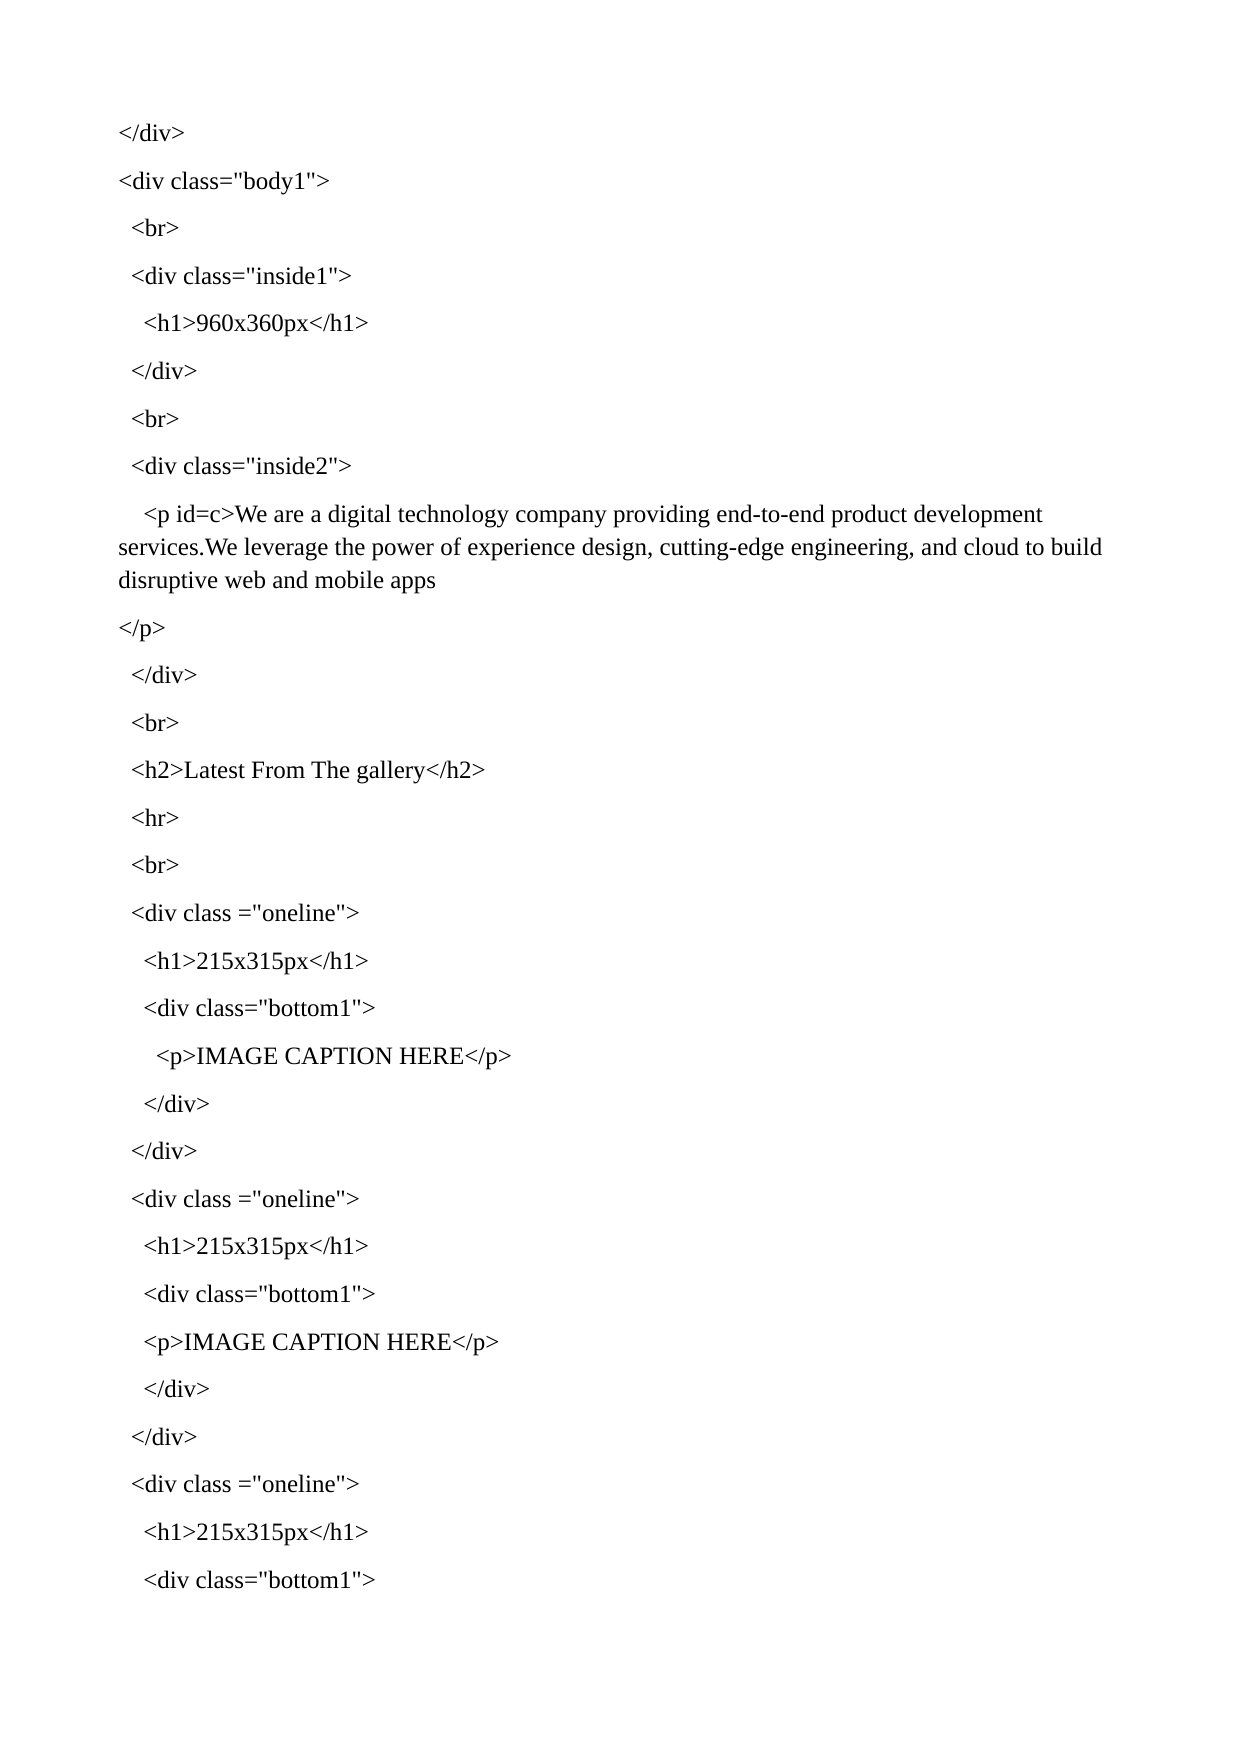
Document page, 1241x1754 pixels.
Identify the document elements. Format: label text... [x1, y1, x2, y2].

text </div> [118, 1136, 1122, 1165]
text <br> [118, 851, 1122, 879]
text <div class="inside1"> [118, 261, 1122, 290]
text <h1>215x315px</h1> [118, 1231, 1122, 1260]
text <br> [118, 708, 1122, 737]
text </div> [118, 660, 1122, 689]
text <h1>215x315px</h1> [118, 946, 1122, 974]
text <div class="bottom1"> [118, 1279, 1122, 1308]
text <p id=c>We are a digital technology company providing end-to-end product development services.We leverage the power of experience design, cutting-edge engineering, and cloud to build disruptive web and mobile apps [118, 499, 1122, 594]
text <h1>960x360px</h1> [118, 308, 1122, 337]
text <hr> [118, 803, 1122, 832]
text <div class="bottom1"> [118, 993, 1122, 1022]
text <div class="body1"> [118, 166, 1122, 194]
text <p>IMAGE CAPTION HERE</p> [118, 1327, 1122, 1355]
text <div class="inside2"> [118, 451, 1122, 480]
text </div> [118, 1374, 1122, 1403]
text <br> [118, 213, 1122, 242]
text </div> [118, 356, 1122, 385]
text <p>IMAGE CAPTION HERE</p> [118, 1041, 1122, 1070]
text <div class="bottom1"> [118, 1565, 1122, 1593]
text <br> [118, 404, 1122, 432]
text </div> [118, 118, 1122, 147]
text <div class ="oneline"> [118, 1469, 1122, 1498]
text </div> [118, 1089, 1122, 1117]
text </p> [118, 613, 1122, 641]
text <div class ="oneline"> [118, 1184, 1122, 1213]
text <div class ="oneline"> [118, 898, 1122, 927]
text <h1>215x315px</h1> [118, 1517, 1122, 1546]
text <h2>Latest From The gallery</h2> [118, 755, 1122, 784]
text </div> [118, 1422, 1122, 1451]
